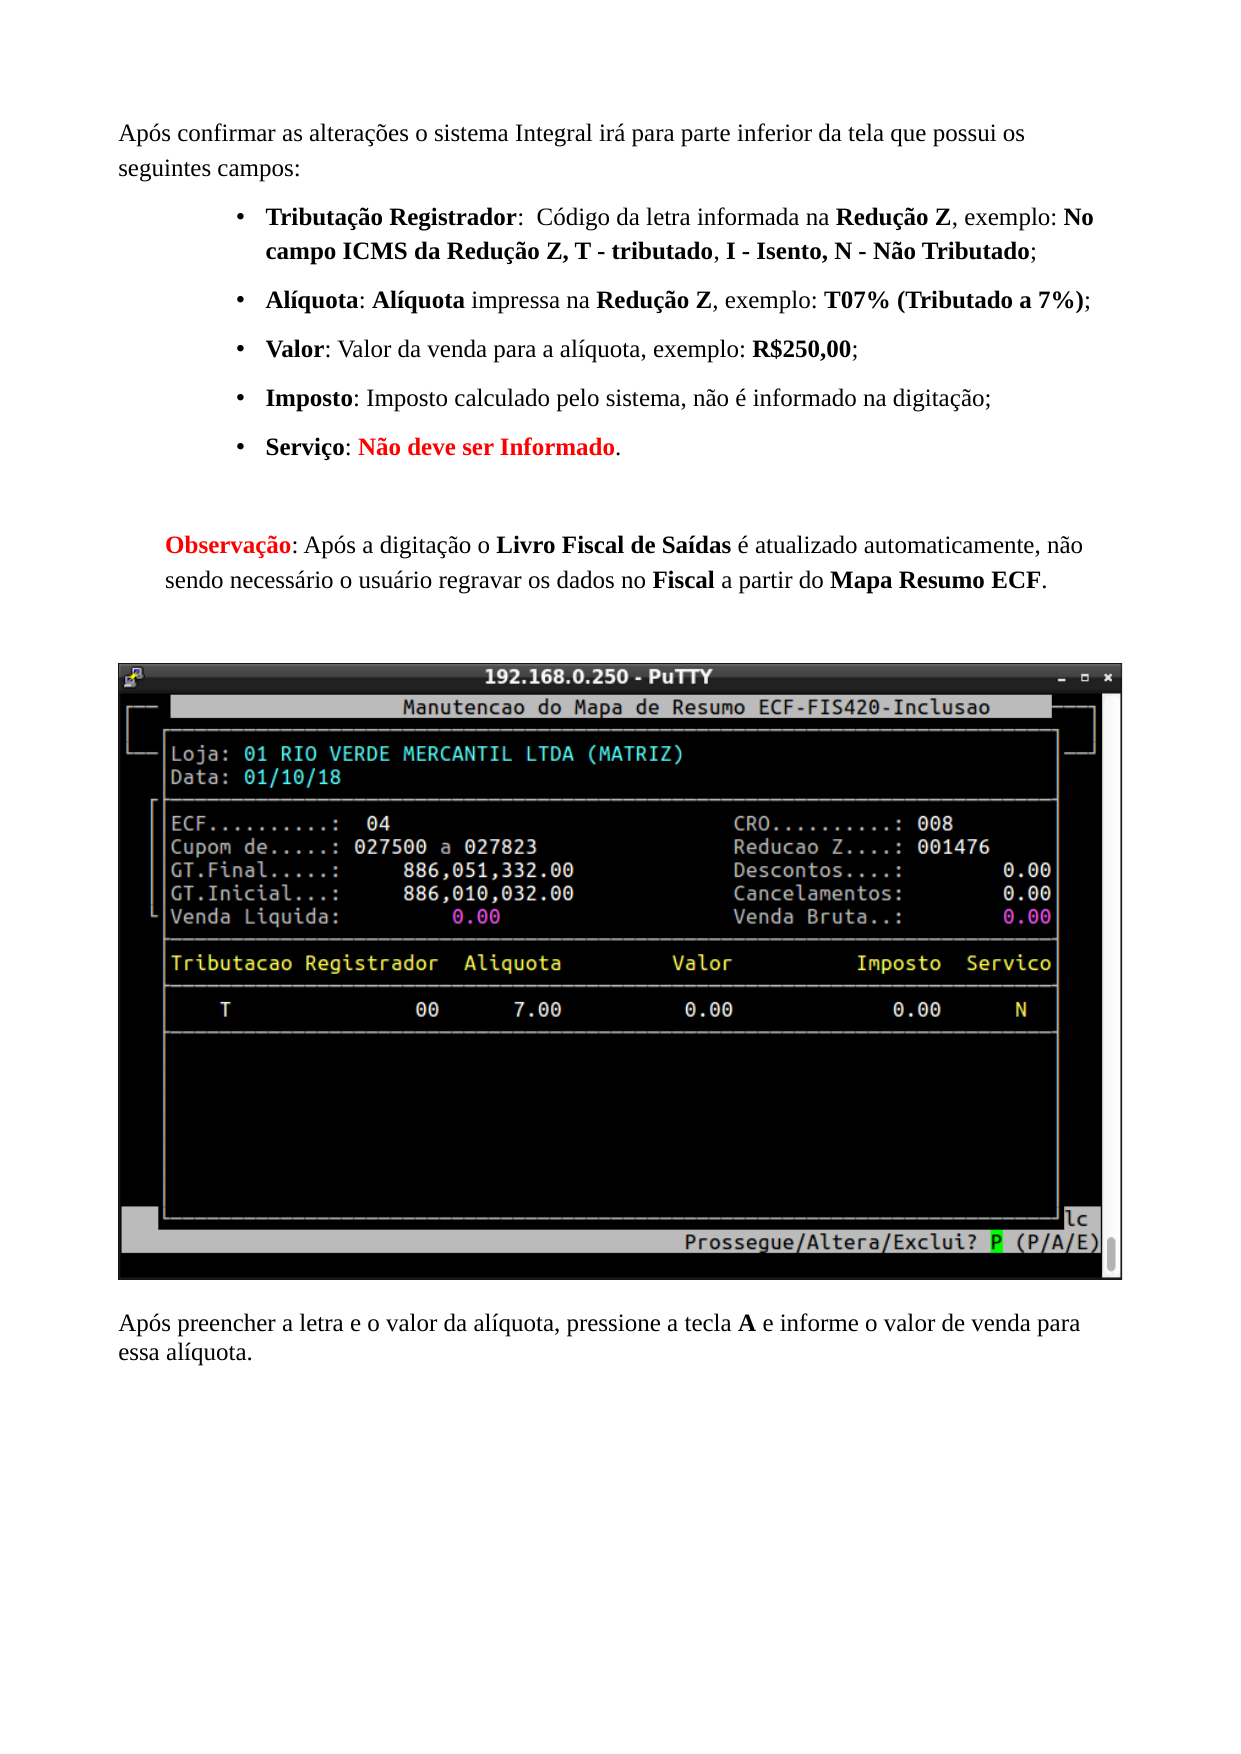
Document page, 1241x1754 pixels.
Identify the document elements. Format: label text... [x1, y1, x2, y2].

picture [118, 663, 1123, 1280]
list Serviço: Não deve ser Informado. [236, 432, 1122, 461]
list Valor: Valor da venda para a alíquota, exemplo: R$250,00; [236, 334, 1122, 363]
text Após preencher a letra e o valor da alíquota, pressione a tecla A e informe o valor de venda para essa alíquota. [118, 1308, 1122, 1366]
list Alíquota: Alíquota impressa na Redução Z, exemplo: T07% (Tributado a 7%); [236, 285, 1122, 314]
list Imposto: Imposto calculado pelo sistema, não é informado na digitação; [236, 383, 1122, 412]
list Tributação Registrador: Código da letra informada na Redução Z, exemplo: No campo ICMS da Redução Z, T - tributado, I - Isento, N - Não Tributado; [236, 202, 1122, 265]
text Observação: Após a digitação o Livro Fiscal de Saídas é atualizado automaticamente, não sendo necessário o usuário regravar os dados no Fiscal a partir do Mapa Resumo ECF. [165, 531, 1122, 594]
text Após confirmar as alterações o sistema Integral irá para parte inferior da tela que possui os seguintes campos: [118, 118, 1122, 181]
